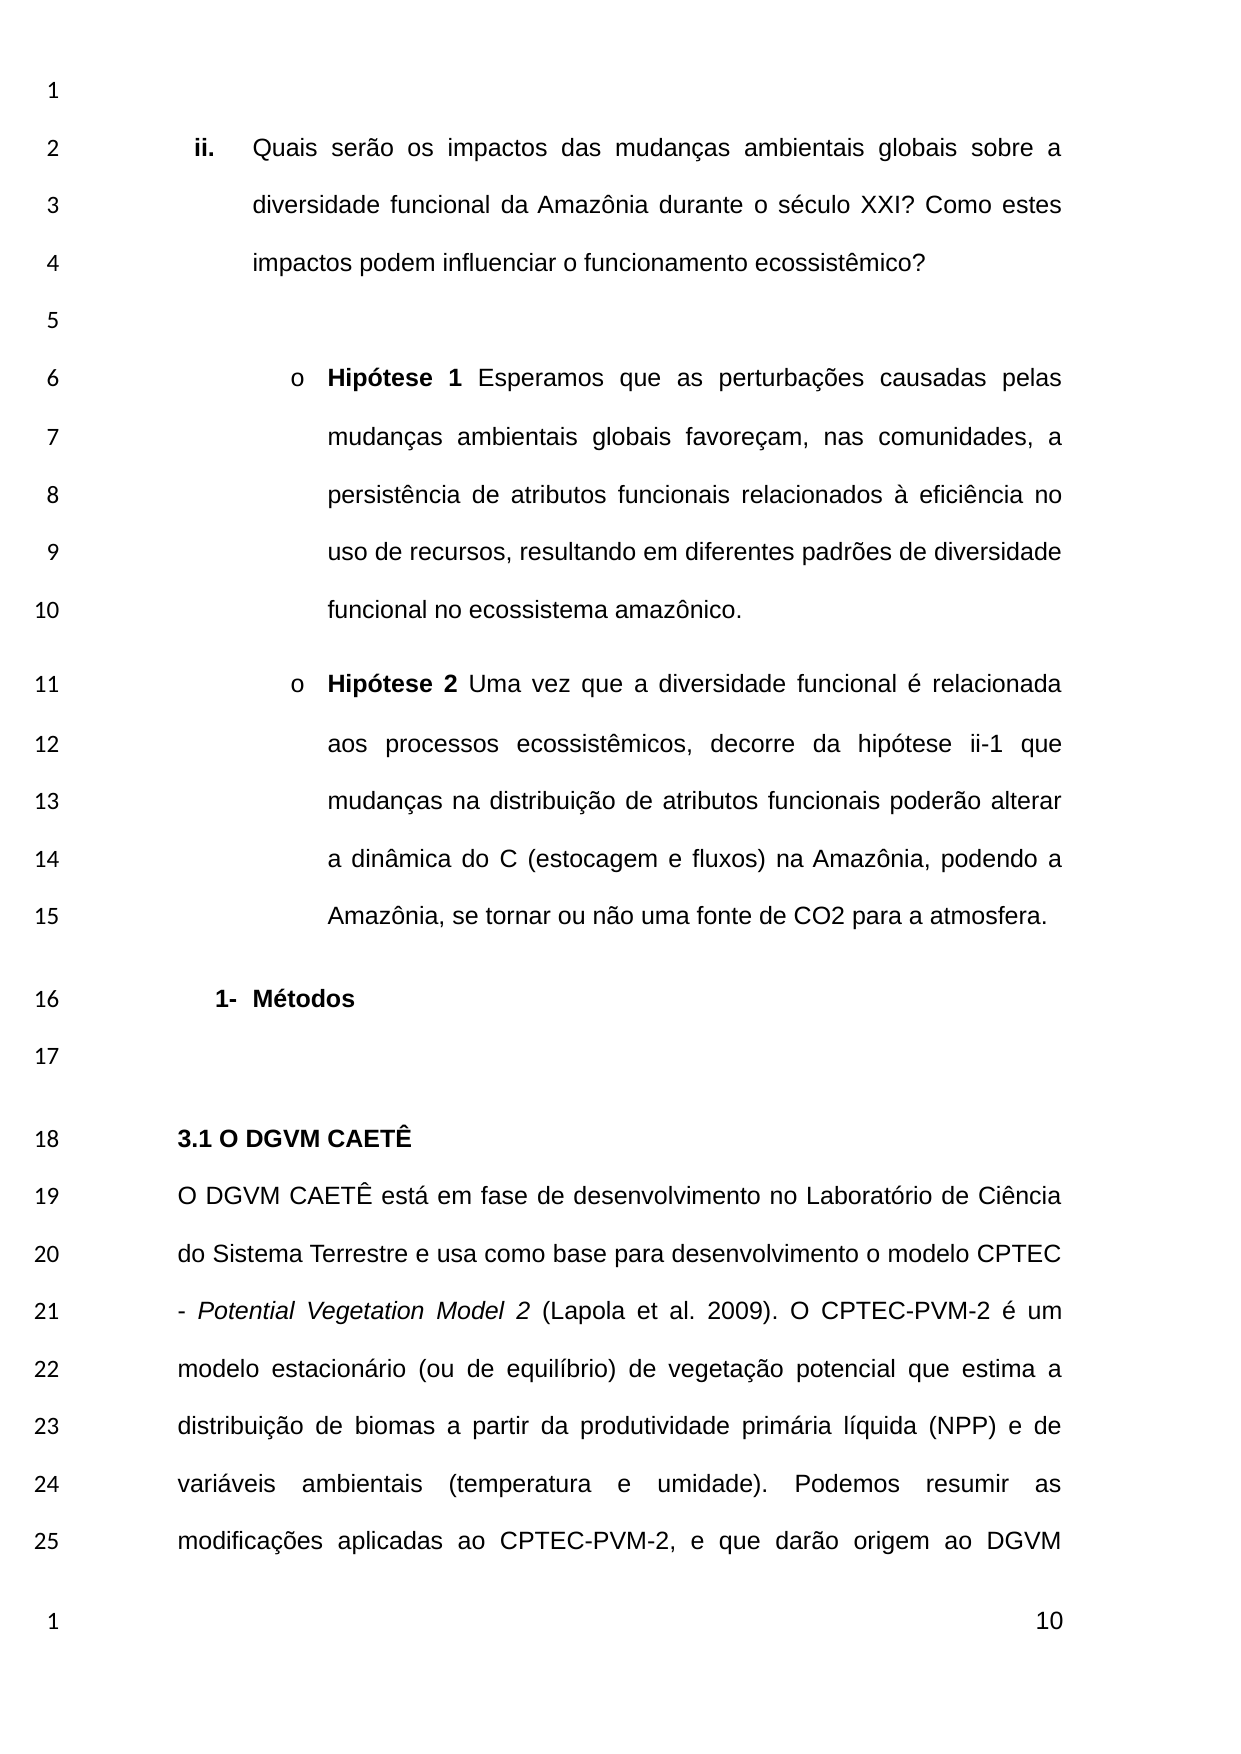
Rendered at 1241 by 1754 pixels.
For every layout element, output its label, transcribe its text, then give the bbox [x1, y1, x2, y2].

text O DGVM CAETÊ está em fase de desenvolvimento no Laboratório de Ciência do Sistema Terrestre e usa como base para desenvolvimento o modelo CPTEC - Potential Vegetation Model 2 (Lapola et al. 2009). O CPTEC-PVM-2 é um modelo estacionário (ou de equilíbrio) de vegetação potencial que estima a distribuição de biomas a partir da produtividade primária líquida (NPP) e de variáveis ambientais (temperatura e umidade). Podemos resumir as modificações aplicadas ao CPTEC-PVM-2, e que darão origem ao DGVM [177, 1181, 1063, 1555]
list Métodos [215, 983, 1063, 1012]
list Hipótese 1 Esperamos que as perturbações causadas pelas mudanças ambientais globais favoreçam, nas comunidades, a persistência de atributos funcionais relacionados à eficiência no uso de recursos, resultando em diferentes padrões de diversidade funcional no ecossistema amazônico. [290, 362, 1063, 623]
list Hipótese 2 Uma vez que a diversidade funcional é relacionada aos processos ecossistêmicos, decorre da hipótese ii-1 que mudanças na distribuição de atributos funcionais poderão alterar a dinâmica do C (estocagem e fluxos) na Amazônia, podendo a Amazônia, se tornar ou não uma fonte de CO2 para a atmosfera. [290, 669, 1063, 930]
text 3.1 O DGVM CAETÊ [177, 1123, 1063, 1152]
list Quais serão os impactos das mudanças ambientais globais sobre a diversidade funcional da Amazônia durante o século XXI? Como estes impactos podem influenciar o funcionamento ecossistêmico? [215, 132, 1063, 276]
